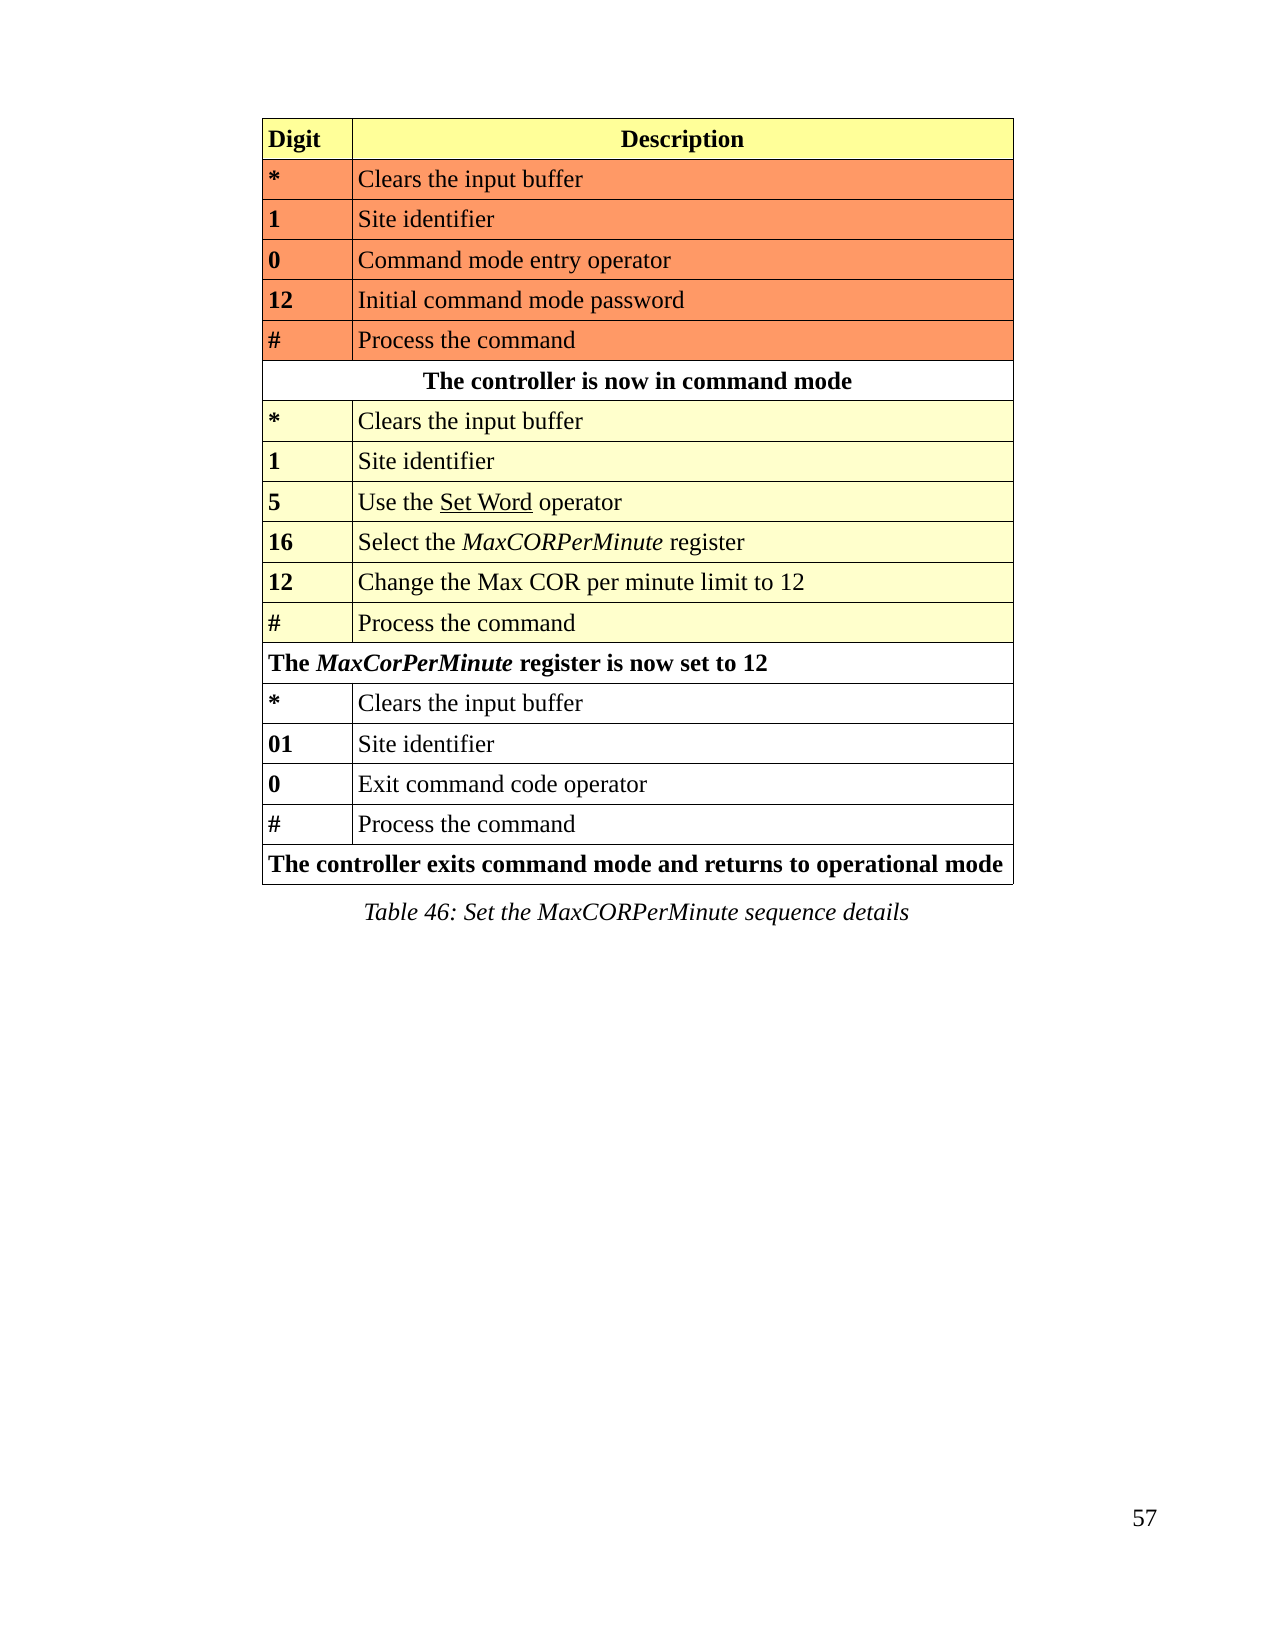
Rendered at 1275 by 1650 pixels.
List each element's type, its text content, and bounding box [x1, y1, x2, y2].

table_cell Use the Set Word operator [353, 482, 1013, 521]
table_cell 1 [263, 200, 352, 239]
table_cell Initial command mode password [353, 280, 1013, 320]
table_cell The controller is now in command mode [263, 361, 1013, 400]
table_cell Process the command [353, 321, 1013, 360]
table_cell 0 [263, 240, 352, 279]
table_cell Site identifier [353, 442, 1013, 481]
table_cell 01 [263, 724, 352, 763]
table_cell The MaxCorPerMinute register is now set to 12 [263, 643, 1013, 682]
table_cell # [263, 805, 352, 844]
table_cell # [263, 603, 352, 642]
table_cell 12 [263, 563, 352, 602]
table_cell Exit command code operator [353, 764, 1013, 803]
table_cell Site identifier [353, 724, 1013, 763]
table_cell * [263, 160, 352, 199]
table_cell * [263, 401, 352, 441]
table_cell # [263, 321, 352, 360]
table_cell * [263, 684, 352, 723]
table_cell Clears the input buffer [353, 160, 1013, 199]
table_cell Process the command [353, 603, 1013, 642]
table_cell Clears the input buffer [353, 401, 1013, 441]
table_cell Change the Max COR per minute limit to 12 [353, 563, 1013, 602]
table_cell Select the MaxCORPerMinute register [353, 522, 1013, 562]
table_header Digit [263, 119, 352, 158]
table_cell 5 [263, 482, 352, 521]
table_cell The controller exits command mode and returns to operational mode [263, 845, 1013, 884]
table_cell 12 [263, 280, 352, 320]
table_cell 1 [263, 442, 352, 481]
table_cell Process the command [353, 805, 1013, 844]
text Table 46: Set the MaxCORPerMinute sequence details [118, 897, 1157, 925]
table_cell 0 [263, 764, 352, 803]
table_cell Site identifier [353, 200, 1013, 239]
table_cell Clears the input buffer [353, 684, 1013, 723]
table_header Description [353, 119, 1013, 158]
table_cell 16 [263, 522, 352, 562]
table_cell Command mode entry operator [353, 240, 1013, 279]
